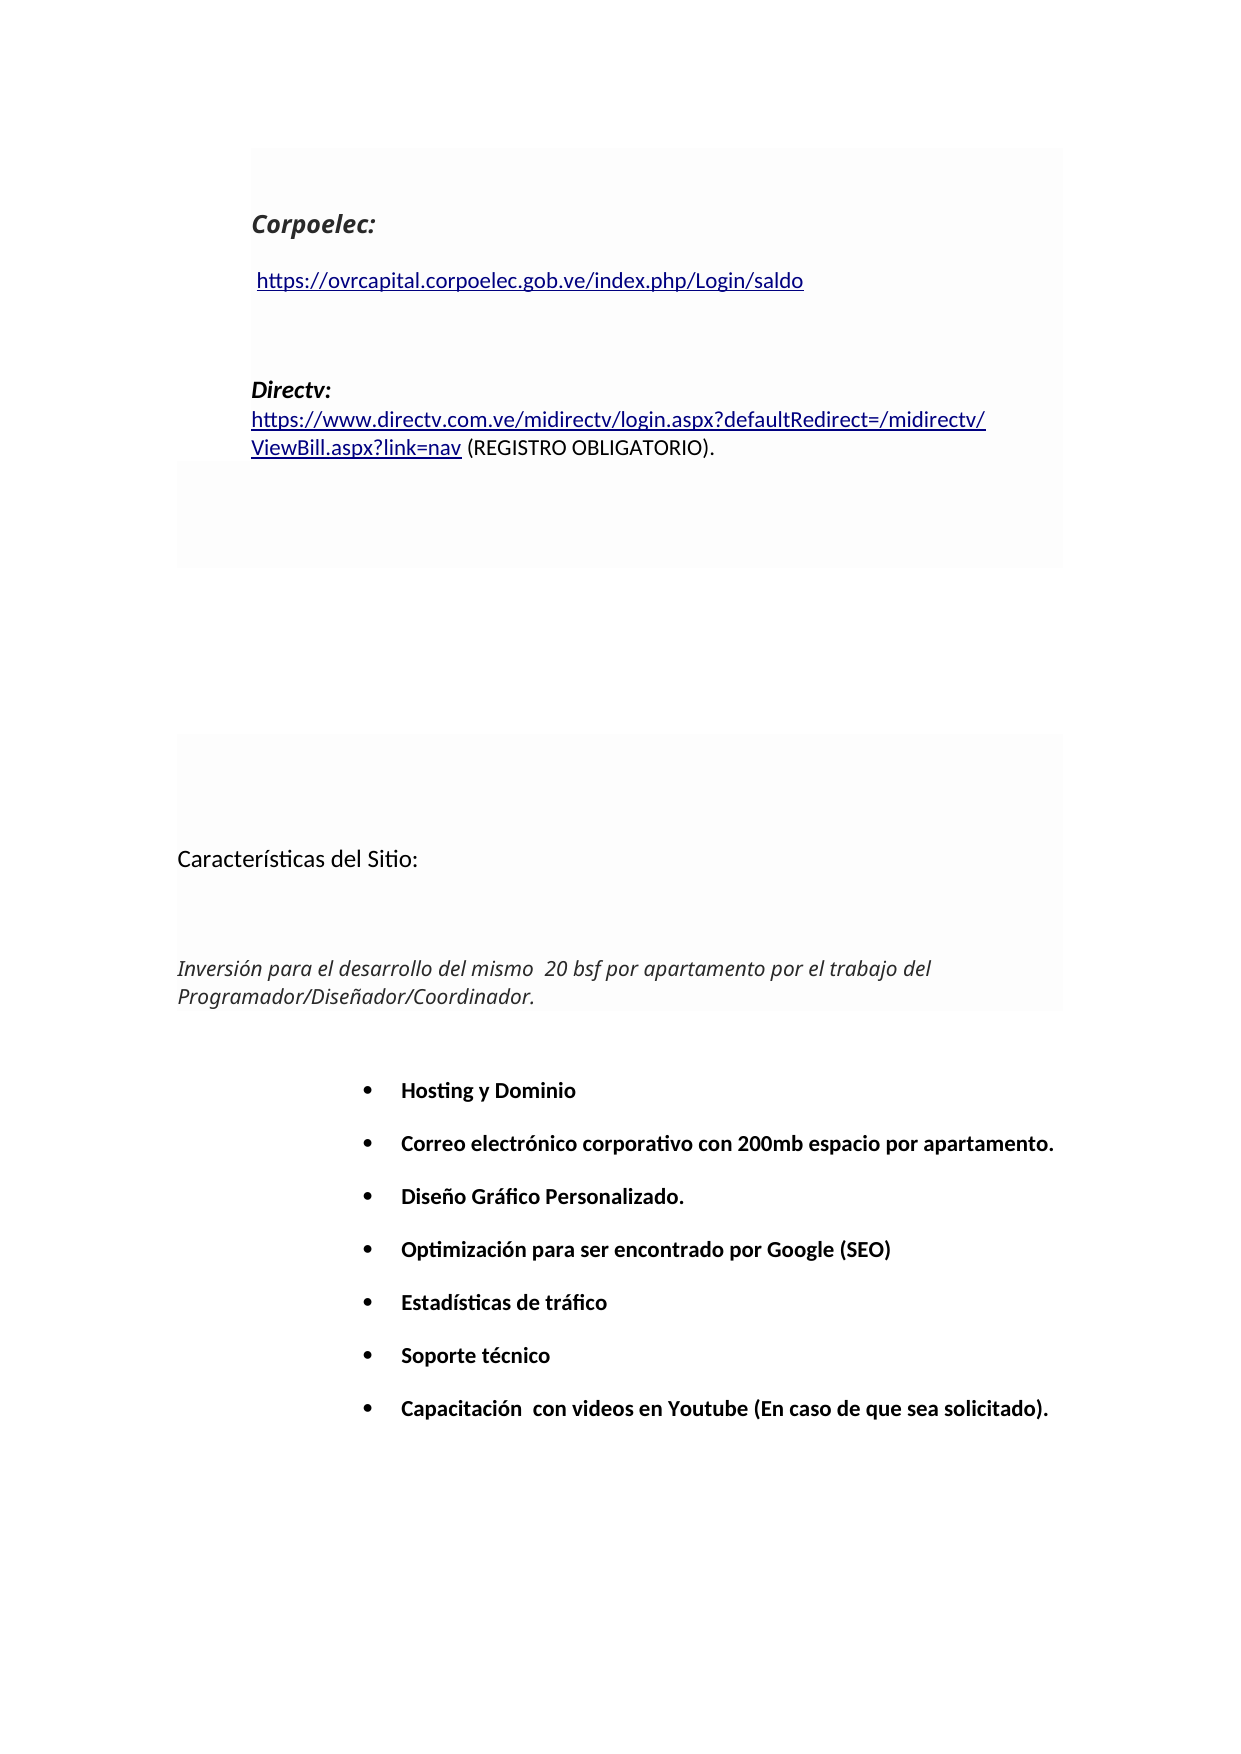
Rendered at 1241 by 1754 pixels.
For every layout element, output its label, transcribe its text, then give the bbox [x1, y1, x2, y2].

list Soporte técnico [363, 1342, 1063, 1369]
text https://ovrcapital.corpoelec.gob.ve/index.php/Login/saldo [251, 266, 1063, 294]
text Características del Sitio: [177, 843, 1063, 873]
list Optimización para ser encontrado por Google (SEO) [363, 1236, 1063, 1263]
list Diseño Gráfico Personalizado. [363, 1182, 1063, 1211]
list Hosting y Dominio [363, 1076, 1063, 1104]
text Inversión para el desarrollo del mismo 20 bsf por apartamento por el trabajo del Programador/Diseñador/Coordinador. [177, 954, 1063, 1011]
text Directv: https://www.directv.com.ve/midirectv/login.aspx?defaultRedirect=/midirectv/ViewBill.aspx?link=nav (REGISTRO OBLIGATORIO). [251, 375, 1063, 461]
list Estadísticas de tráfico [363, 1288, 1063, 1317]
list Correo electrónico corporativo con 200mb espacio por apartamento. [363, 1129, 1063, 1157]
list Capacitación con videos en Youtube (En caso de que sea solicitado). [363, 1394, 1063, 1423]
text Corpoelec: [251, 207, 1063, 241]
